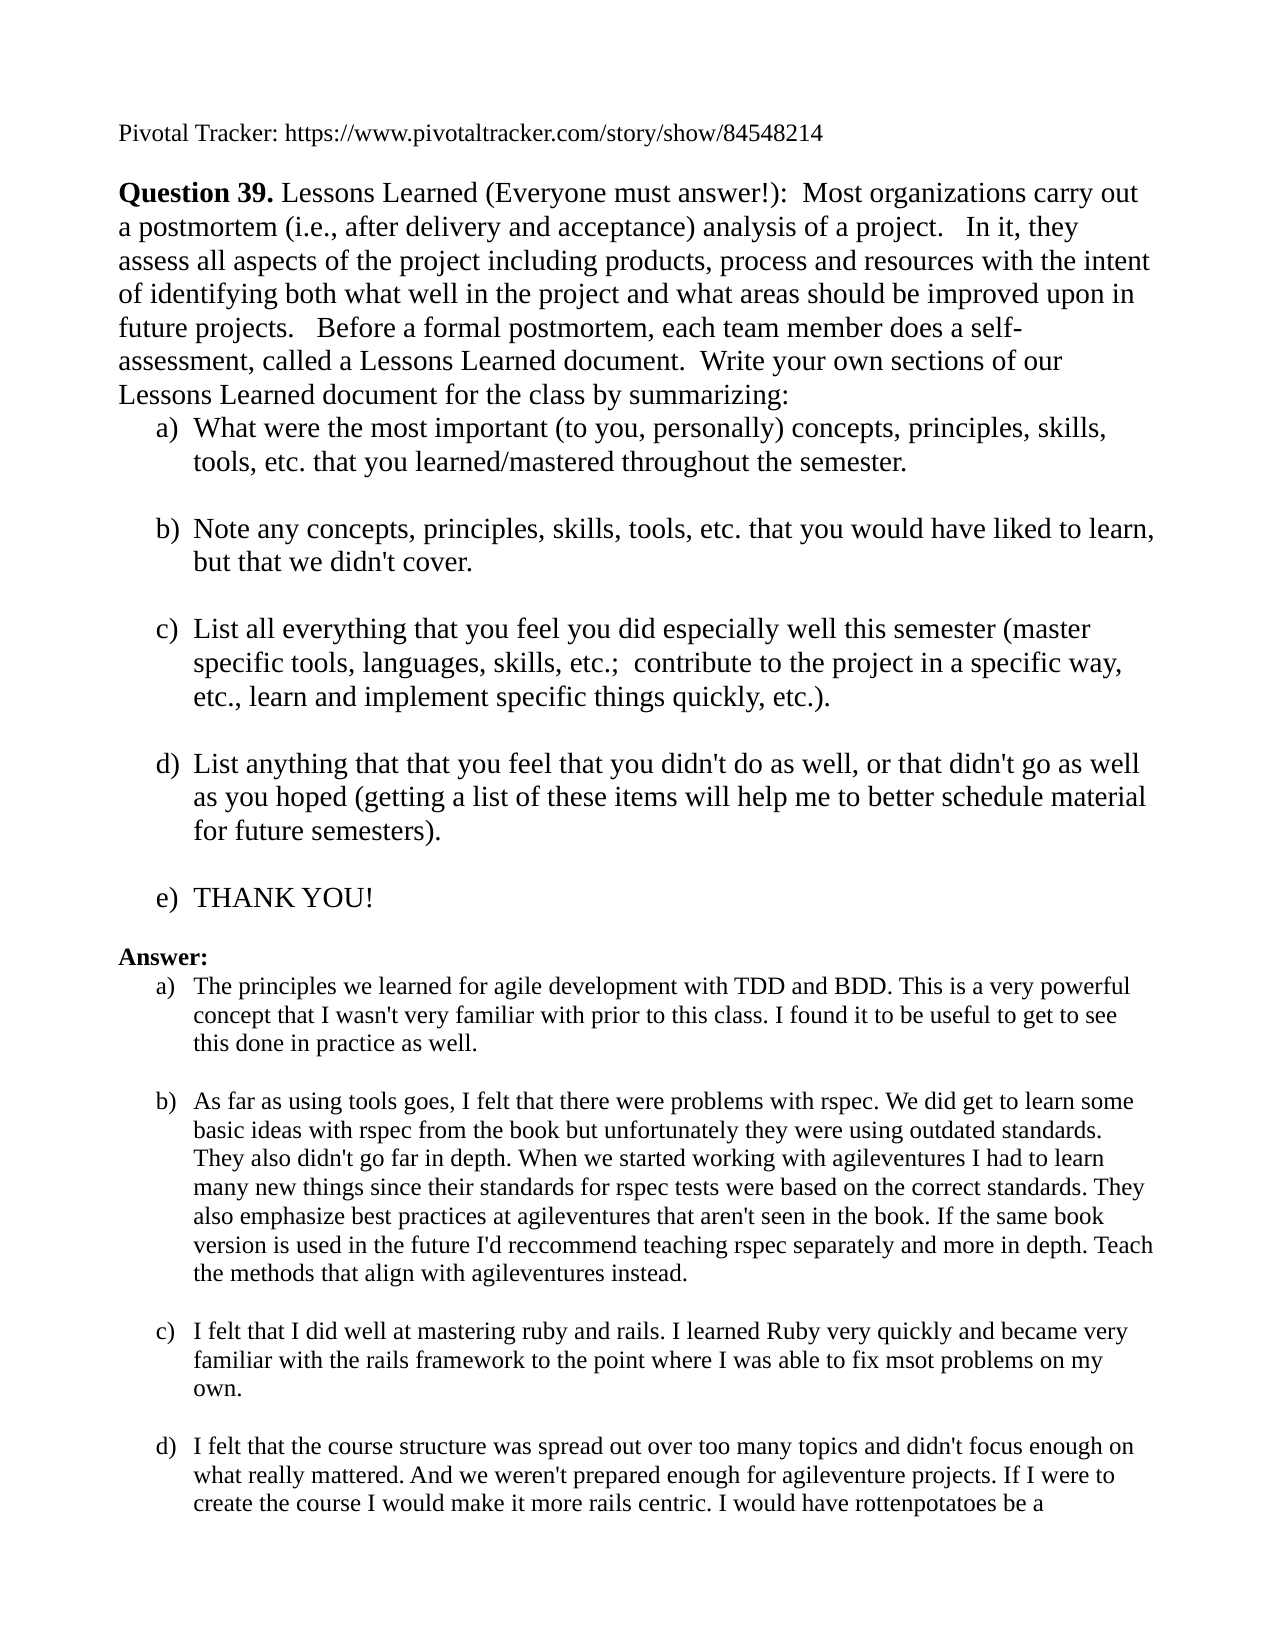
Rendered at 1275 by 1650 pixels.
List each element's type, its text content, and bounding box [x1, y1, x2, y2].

list The principles we learned for agile development with TDD and BDD. This is a very powerful concept that I wasn't very familiar with prior to this class. I found it to be useful to get to see this done in practice as well. [156, 971, 1157, 1057]
list As far as using tools goes, I felt that there were problems with rspec. We did get to learn some basic ideas with rspec from the book but unfortunately they were using outdated standards. They also didn't go far in depth. When we started working with agileventures I had to learn many new things since their standards for rspec tests were based on the correct standards. They also emphasize best practices at agileventures that aren't seen in the book. If the same book version is used in the future I'd reccommend teaching rspec separately and more in depth. Teach the methods that align with agileventures instead. [156, 1086, 1157, 1287]
text Question 39. Lessons Learned (Everyone must answer!): Most organizations carry out a postmortem (i.e., after delivery and acceptance) analysis of a project. In it, they assess all aspects of the project including products, process and resources with the intent of identifying both what well in the project and what areas should be improved upon in future projects. Before a formal postmortem, each team member does a self-assessment, called a Lessons Learned document. Write your own sections of our Lessons Learned document for the class by summarizing: [118, 176, 1157, 410]
list List anything that that you feel that you didn't do as well, or that didn't go as well as you hoped (getting a list of these items will help me to better schedule material for future semesters). [156, 746, 1157, 846]
list THANK YOU! [156, 880, 1157, 913]
list I felt that I did well at mastering ruby and rails. I learned Ruby very quickly and became very familiar with the rails framework to the point where I was able to fix msot problems on my own. [156, 1316, 1157, 1402]
list I felt that the course structure was spread out over too many topics and didn't focus enough on what really mattered. And we weren't prepared enough for agileventure projects. If I were to create the course I would make it more rails centric. I would have rottenpotatoes be a [156, 1431, 1157, 1517]
list What were the most important (to you, personally) concepts, principles, skills, tools, etc. that you learned/mastered throughout the semester. [156, 410, 1157, 477]
text Pivotal Tracker: https://www.pivotaltracker.com/story/show/84548214 [118, 118, 1157, 147]
list List all everything that you feel you did especially well this semester (master specific tools, languages, skills, etc.; contribute to the project in a specific way, etc., learn and implement specific things quickly, etc.). [156, 612, 1157, 712]
text Answer: [118, 942, 1157, 971]
list Note any concepts, principles, skills, tools, etc. that you would have liked to learn, but that we didn't cover. [156, 511, 1157, 578]
